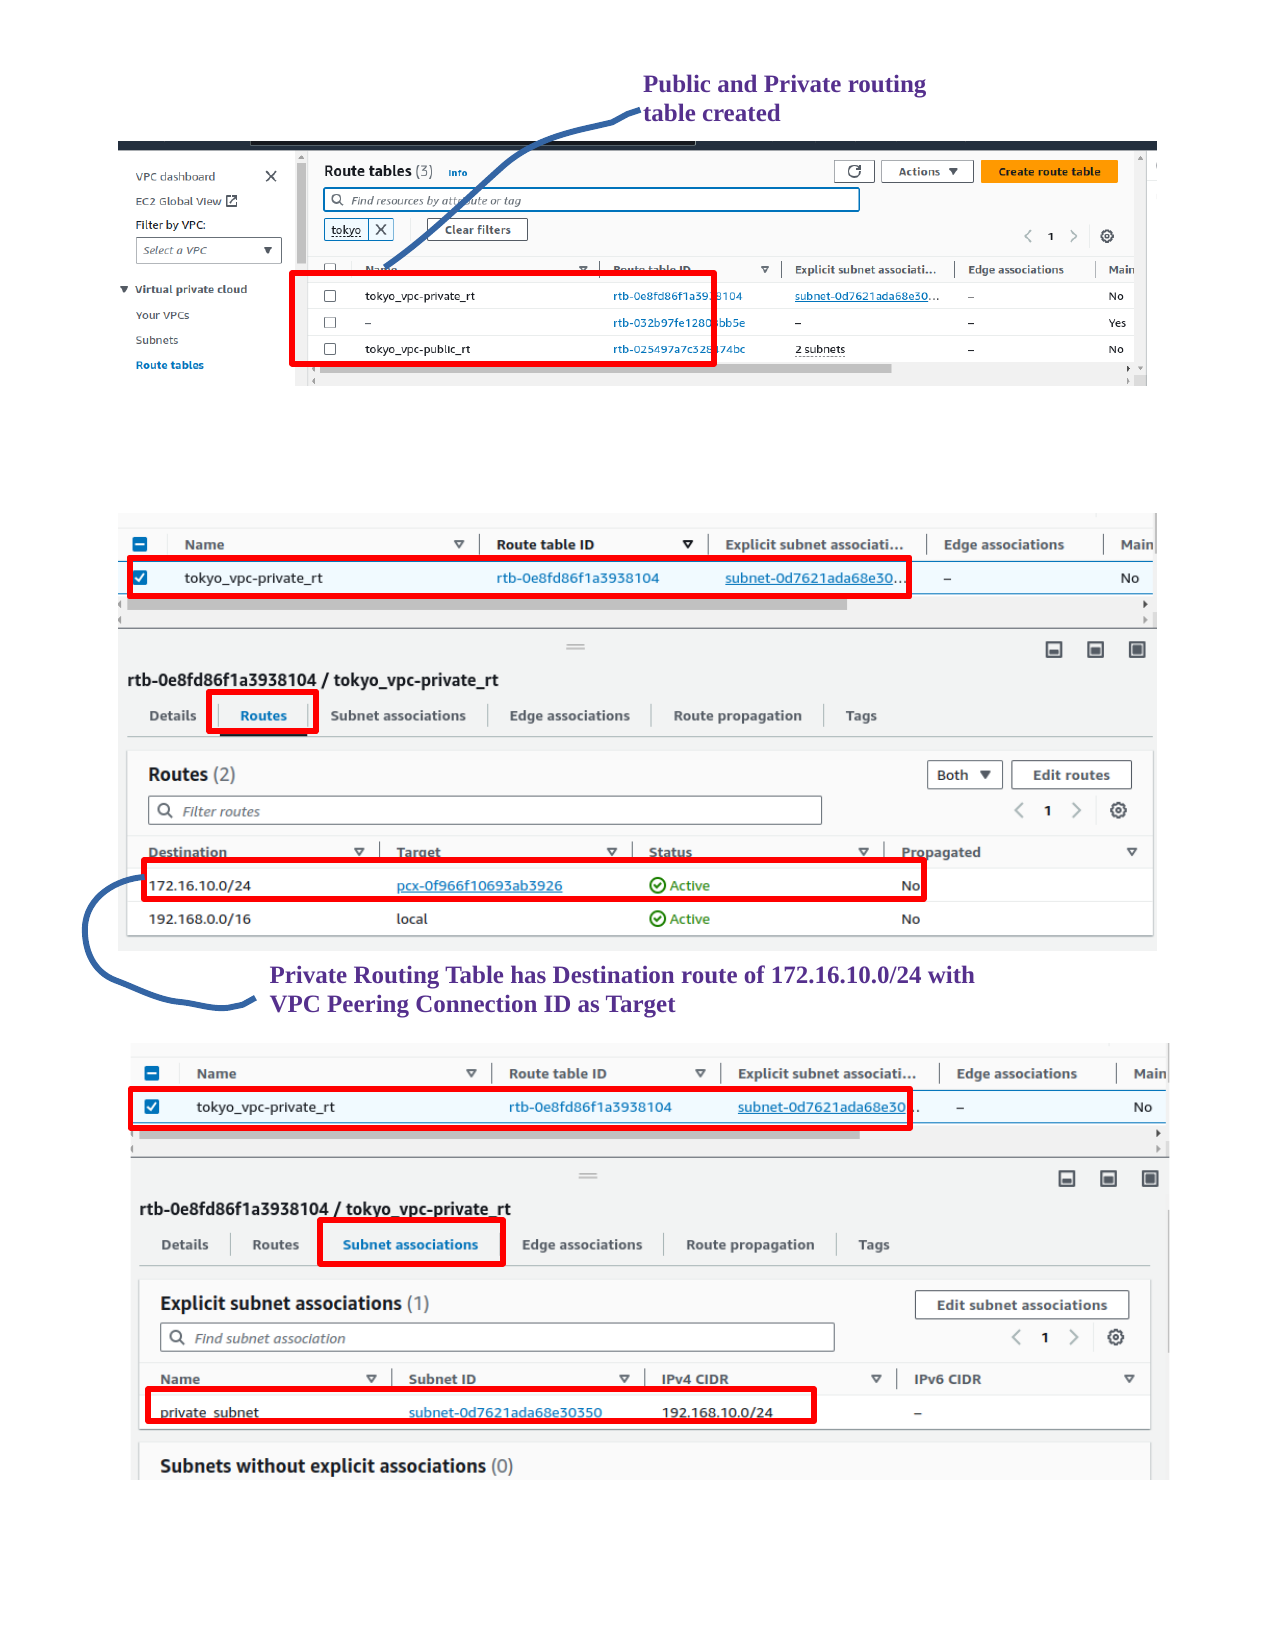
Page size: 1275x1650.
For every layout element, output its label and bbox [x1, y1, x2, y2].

picture [130, 1043, 1170, 1480]
picture [147, 863, 921, 896]
picture [118, 513, 1157, 951]
picture [295, 276, 711, 361]
picture [133, 1092, 907, 1125]
picture [118, 141, 1157, 386]
